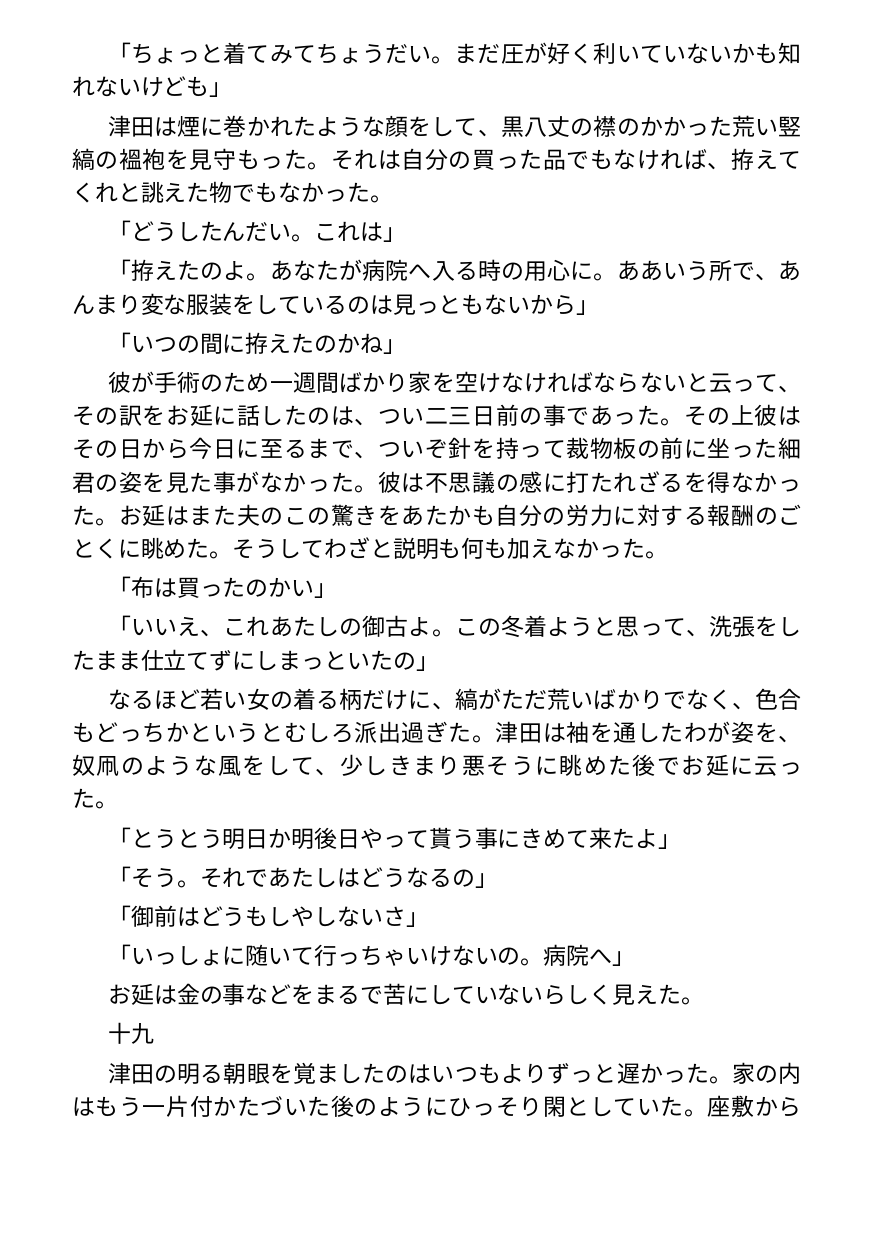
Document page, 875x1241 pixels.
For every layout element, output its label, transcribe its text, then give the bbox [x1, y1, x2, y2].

text お延は金の事などをまるで苦にしていないらしく見えた。 [72, 977, 802, 1010]
text 十九 [72, 1016, 802, 1049]
text 「布は買ったのかい」 [72, 570, 802, 603]
text 「いつの間に拵えたのかね」 [72, 326, 802, 359]
text 彼が手術のため一週間ばかり家を空けなければならないと云って、その訳をお延に話したのは、つい二三日前の事であった。その上彼はその日から今日に至るまで、ついぞ針を持って裁物板の前に坐った細君の姿を見た事がなかった。彼は不思議の感に打たれざるを得なかった。お延はまた夫のこの驚きをあたかも自分の労力に対する報酬のごとくに眺めた。そうしてわざと説明も何も加えなかった。 [72, 365, 802, 564]
text 「いいえ、これあたしの御古よ。この冬着ようと思って、洗張をしたまま仕立てずにしまっといたの」 [72, 609, 802, 676]
text 「そう。それであたしはどうなるの」 [72, 860, 802, 893]
text 「とうとう明日か明後日やって貰う事にきめて来たよ」 [72, 821, 802, 854]
text 「どうしたんだい。これは」 [72, 214, 802, 247]
text 「ちょっと着てみてちょうだい。まだ圧が好く利いていないかも知れないけども」 [72, 36, 802, 102]
text 「御前はどうもしやしないさ」 [72, 899, 802, 932]
text 「拵えたのよ。あなたが病院へ入る時の用心に。ああいう所で、あんまり変な服装をしているのは見っともないから」 [72, 253, 802, 320]
text 津田の明る朝眼を覚ましたのはいつもよりずっと遅かった。家の内はもう一片付かたづいた後のようにひっそり閑としていた。座敷から [72, 1056, 802, 1122]
text なるほど若い女の着る柄だけに、縞がただ荒いばかりでなく、色合もどっちかというとむしろ派出過ぎた。津田は袖を通したわが姿を、奴凧のような風をして、少しきまり悪そうに眺めた後でお延に云った。 [72, 682, 802, 814]
text 津田は煙に巻かれたような顔をして、黒八丈の襟のかかった荒い竪縞の褞袍を見守もった。それは自分の買った品でもなければ、拵えてくれと誂えた物でもなかった。 [72, 108, 802, 208]
text 「いっしょに随いて行っちゃいけないの。病院へ」 [72, 938, 802, 971]
